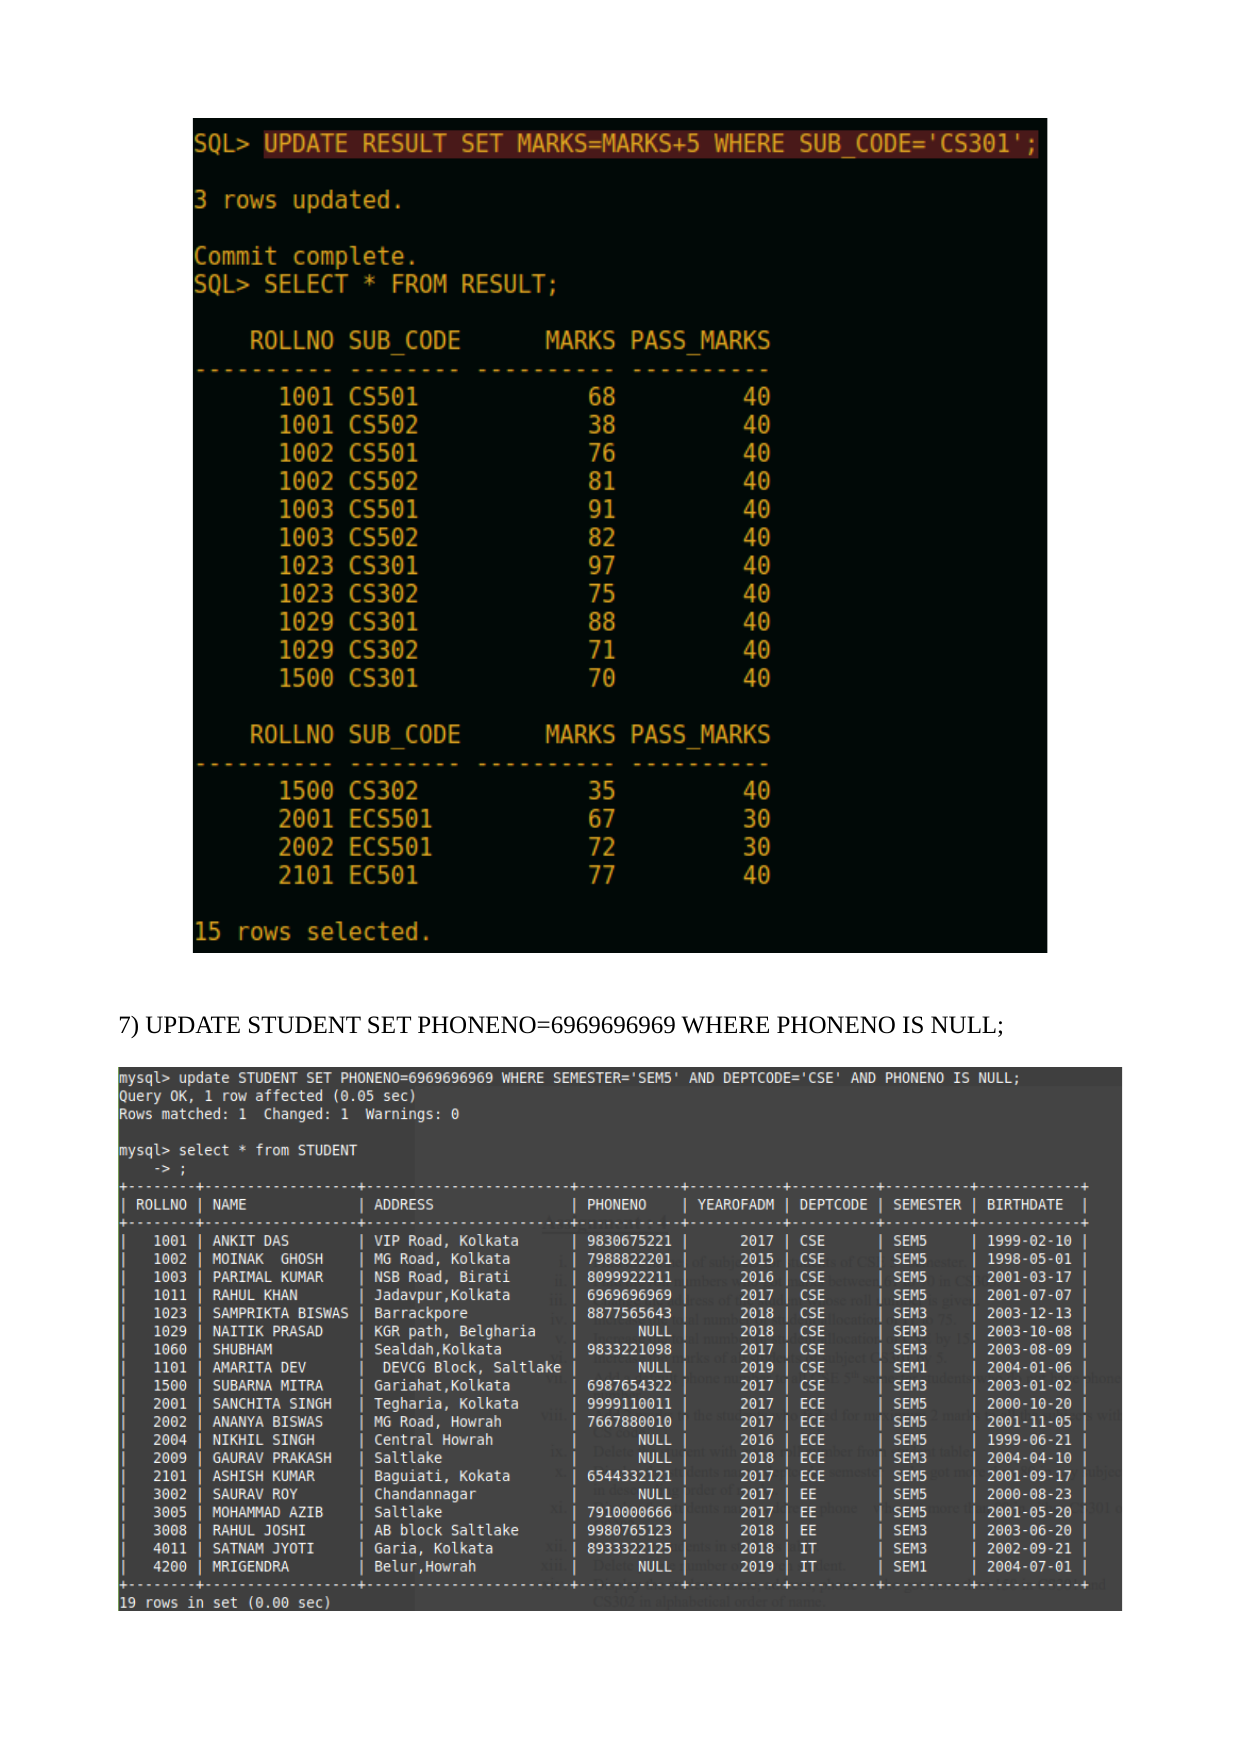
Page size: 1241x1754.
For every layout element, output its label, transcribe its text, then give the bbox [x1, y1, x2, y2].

picture [118, 1067, 1123, 1611]
text 7) UPDATE STUDENT SET PHONENO=6969696969 WHERE PHONENO IS NULL; [118, 1010, 1122, 1039]
picture [192, 118, 1048, 953]
